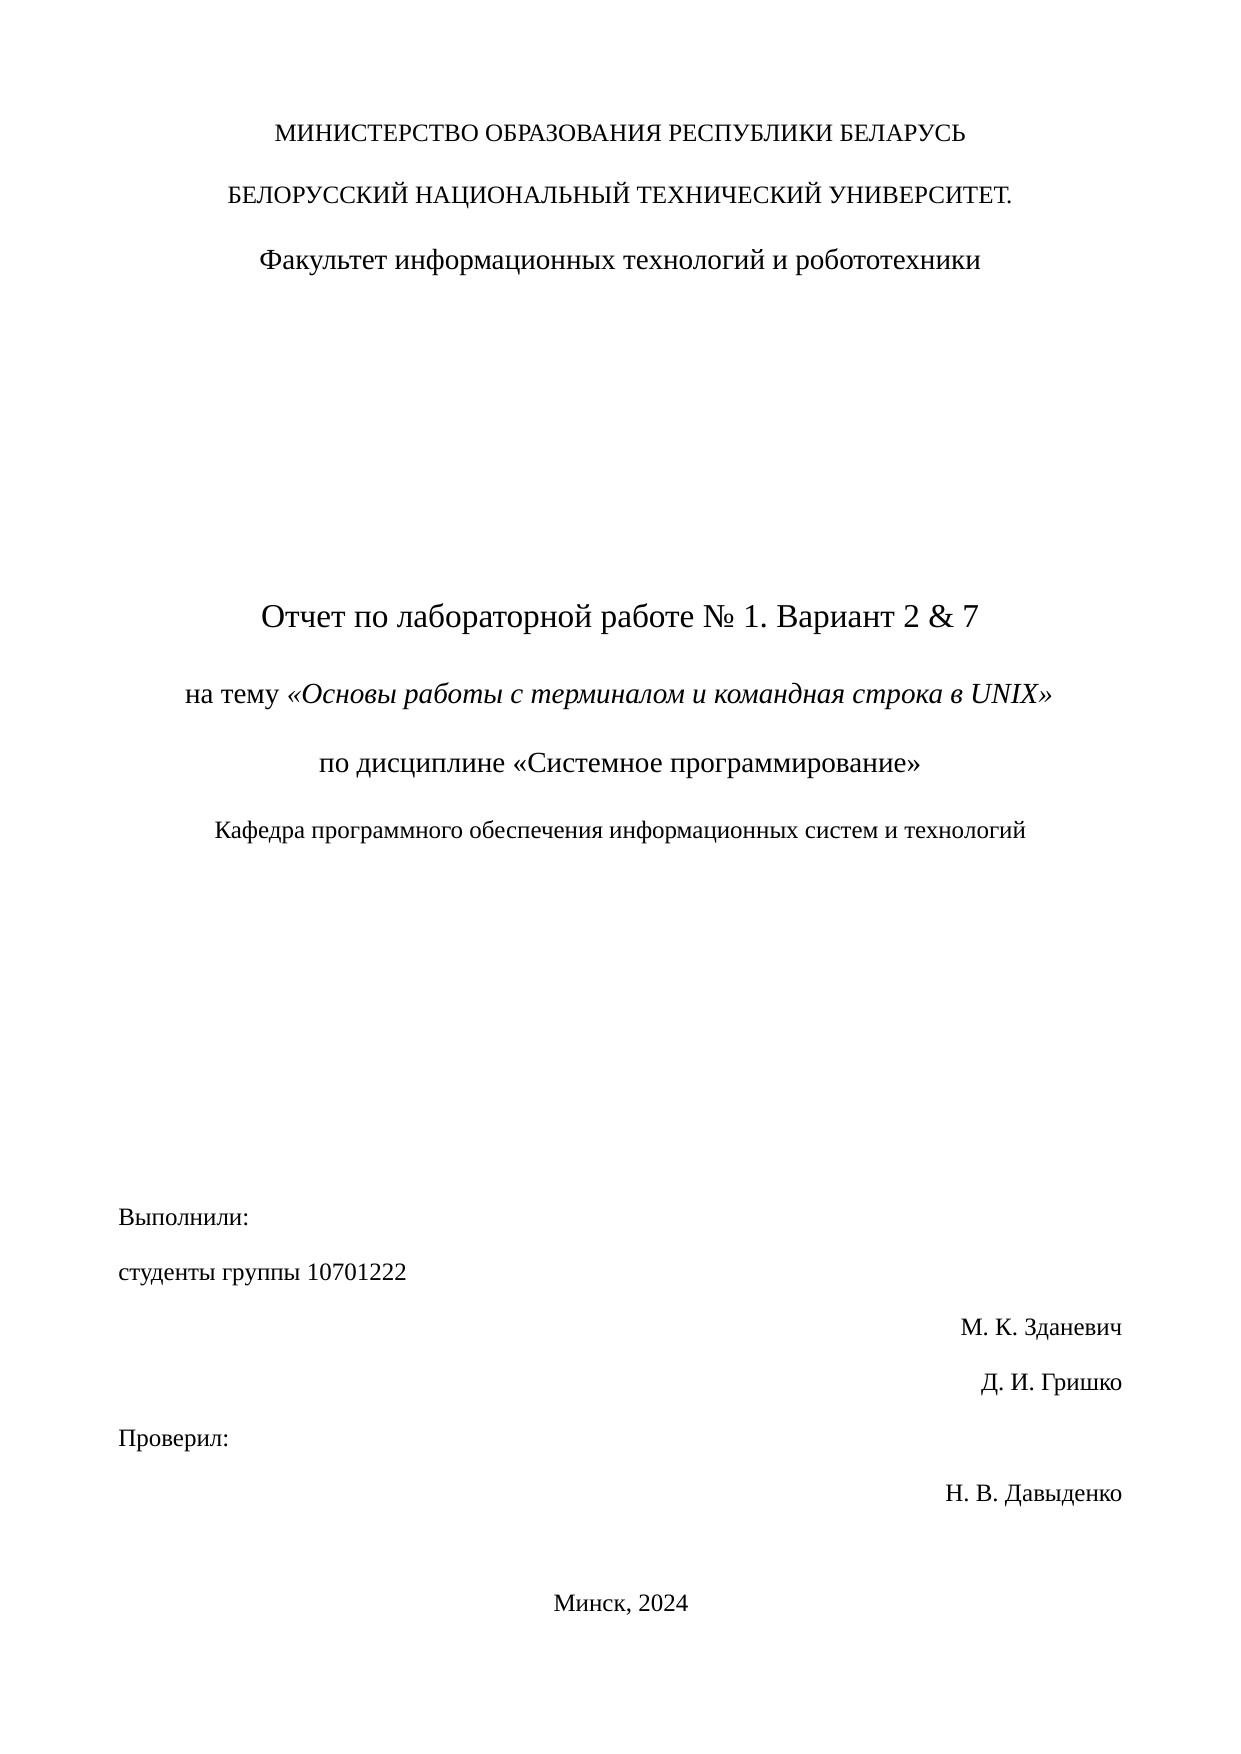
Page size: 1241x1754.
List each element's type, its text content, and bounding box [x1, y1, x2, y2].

text МИНИСТЕРСТВО ОБРАЗОВАНИЯ РЕСПУБЛИКИ БЕЛАРУСЬ [118, 118, 1122, 147]
text Н. В. Давыденко [118, 1478, 1122, 1507]
text Факультет информационных технологий и робототехники [118, 242, 1122, 275]
text Выполнили: [118, 1202, 1122, 1231]
text по дисциплине «Системное программирование» [118, 746, 1122, 779]
text БЕЛОРУССКИЙ НАЦИОНАЛЬНЫЙ ТЕХНИЧЕСКИЙ УНИВЕРСИТЕТ. [118, 180, 1122, 209]
text на тему «Основы работы с терминалом и командная строка в UNIX» [118, 676, 1122, 709]
text Проверил: [118, 1423, 1122, 1451]
text Д. И. Гришко [118, 1367, 1122, 1396]
text Отчет по лабораторной работе № 1. Вариант 2 & 7 [118, 596, 1122, 634]
text М. К. Зданевич [118, 1312, 1122, 1341]
text студенты группы 10701222 [118, 1257, 1122, 1286]
text Кафедра программного обеспечения информационных систем и технологий [118, 815, 1122, 844]
text Минск, 2024 [119, 1588, 1122, 1617]
